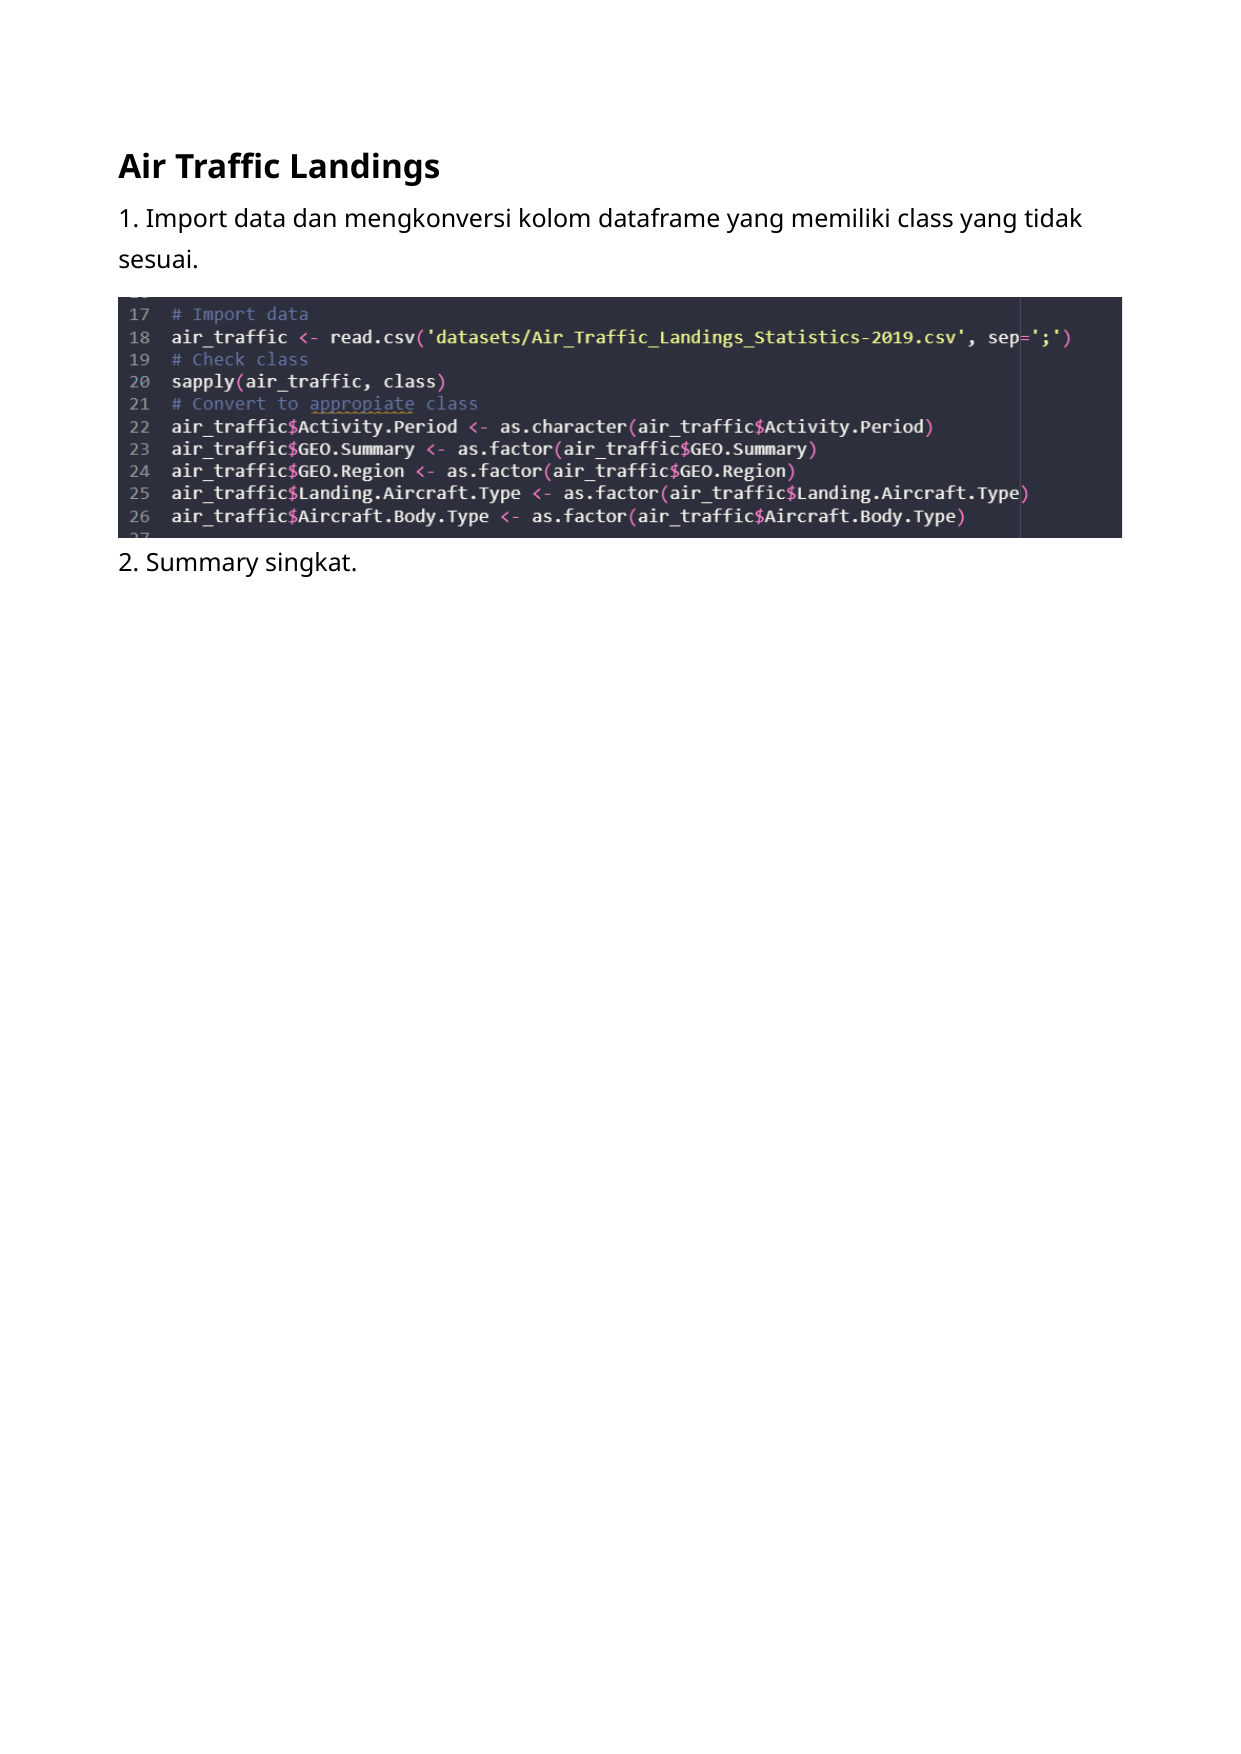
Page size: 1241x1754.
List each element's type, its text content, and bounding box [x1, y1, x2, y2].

picture [118, 297, 1123, 538]
text 1. Import data dan mengkonversi kolom dataframe yang memiliki class yang tidak sesuai. [118, 201, 1122, 276]
subtitle Air Traffic Landings [118, 143, 1122, 188]
text 2. Summary singkat. [118, 538, 1122, 579]
